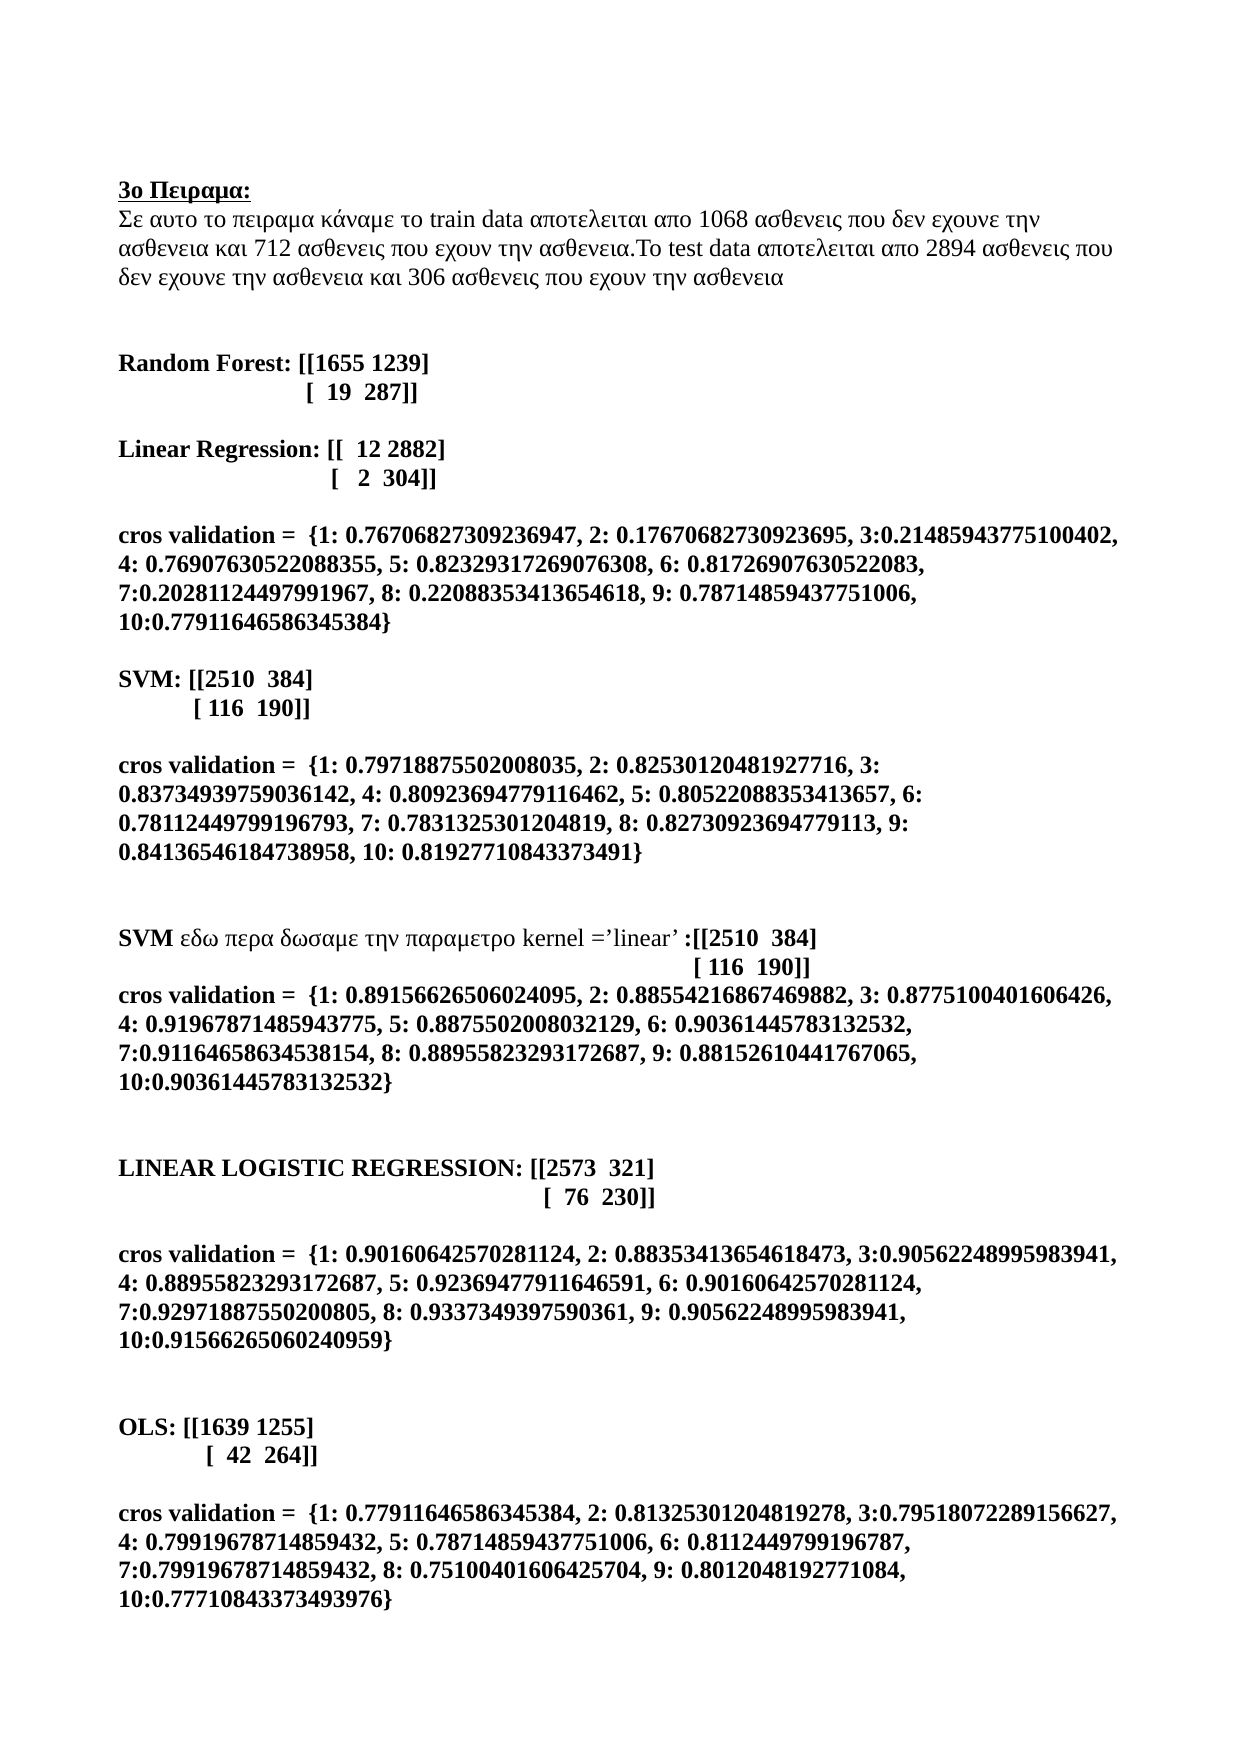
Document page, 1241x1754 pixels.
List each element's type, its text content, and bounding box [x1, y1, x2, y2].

text [ 2 304]] [118, 463, 1122, 492]
text SVM εδω περα δωσαμε την παραμετρο kernel =’linear’ :[[2510 384] [118, 923, 1122, 952]
text [ 116 190]] [118, 952, 1122, 981]
text cros validation = {1: 0.90160642570281124, 2: 0.88353413654618473, 3:0.90562248995983941, 4: 0.88955823293172687, 5: 0.92369477911646591, 6: 0.90160642570281124, 7:0.92971887550200805, 8: 0.9337349397590361, 9: 0.90562248995983941, 10:0.91566265060240959} [118, 1239, 1122, 1354]
text Σε αυτο το πειραμα κάναμε το train data αποτελειται απο 1068 ασθενεις που δεν εχουνε την ασθενεια και 712 ασθενεις που εχουν την ασθενεια.Το test data αποτελειται απο 2894 ασθενεις που δεν εχουνε την ασθενεια και 306 ασθενεις που εχουν την ασθενεια [118, 204, 1122, 291]
text 3ο Πειραμα: [118, 176, 1122, 204]
text [ 19 287]] [118, 377, 1122, 406]
text cros validation = {1: 0.89156626506024095, 2: 0.88554216867469882, 3: 0.8775100401606426, 4: 0.91967871485943775, 5: 0.8875502008032129, 6: 0.90361445783132532, 7:0.91164658634538154, 8: 0.88955823293172687, 9: 0.88152610441767065, 10:0.90361445783132532} [118, 981, 1122, 1096]
text LINEAR LOGISTIC REGRESSION: [[2573 321] [118, 1153, 1122, 1182]
text [ 76 230]] [118, 1182, 1122, 1211]
text [ 42 264]] [118, 1441, 1122, 1469]
text cros validation = {1: 0.77911646586345384, 2: 0.81325301204819278, 3:0.79518072289156627, 4: 0.79919678714859432, 5: 0.78714859437751006, 6: 0.8112449799196787, 7:0.79919678714859432, 8: 0.75100401606425704, 9: 0.8012048192771084, 10:0.77710843373493976} [118, 1498, 1122, 1613]
text OLS: [[1639 1255] [118, 1412, 1122, 1441]
text [ 116 190]] [118, 693, 1122, 722]
text cros validation = {1: 0.79718875502008035, 2: 0.82530120481927716, 3: 0.83734939759036142, 4: 0.80923694779116462, 5: 0.80522088353413657, 6: 0.78112449799196793, 7: 0.7831325301204819, 8: 0.82730923694779113, 9: 0.84136546184738958, 10: 0.81927710843373491} [118, 751, 1122, 866]
text cros validation = {1: 0.76706827309236947, 2: 0.17670682730923695, 3:0.21485943775100402, 4: 0.76907630522088355, 5: 0.82329317269076308, 6: 0.81726907630522083, 7:0.20281124497991967, 8: 0.22088353413654618, 9: 0.78714859437751006, 10:0.77911646586345384} [118, 521, 1122, 636]
text SVM: [[2510 384] [118, 664, 1122, 693]
text Linear Regression: [[ 12 2882] [118, 434, 1122, 463]
text Random Forest: [[1655 1239] [118, 348, 1122, 377]
